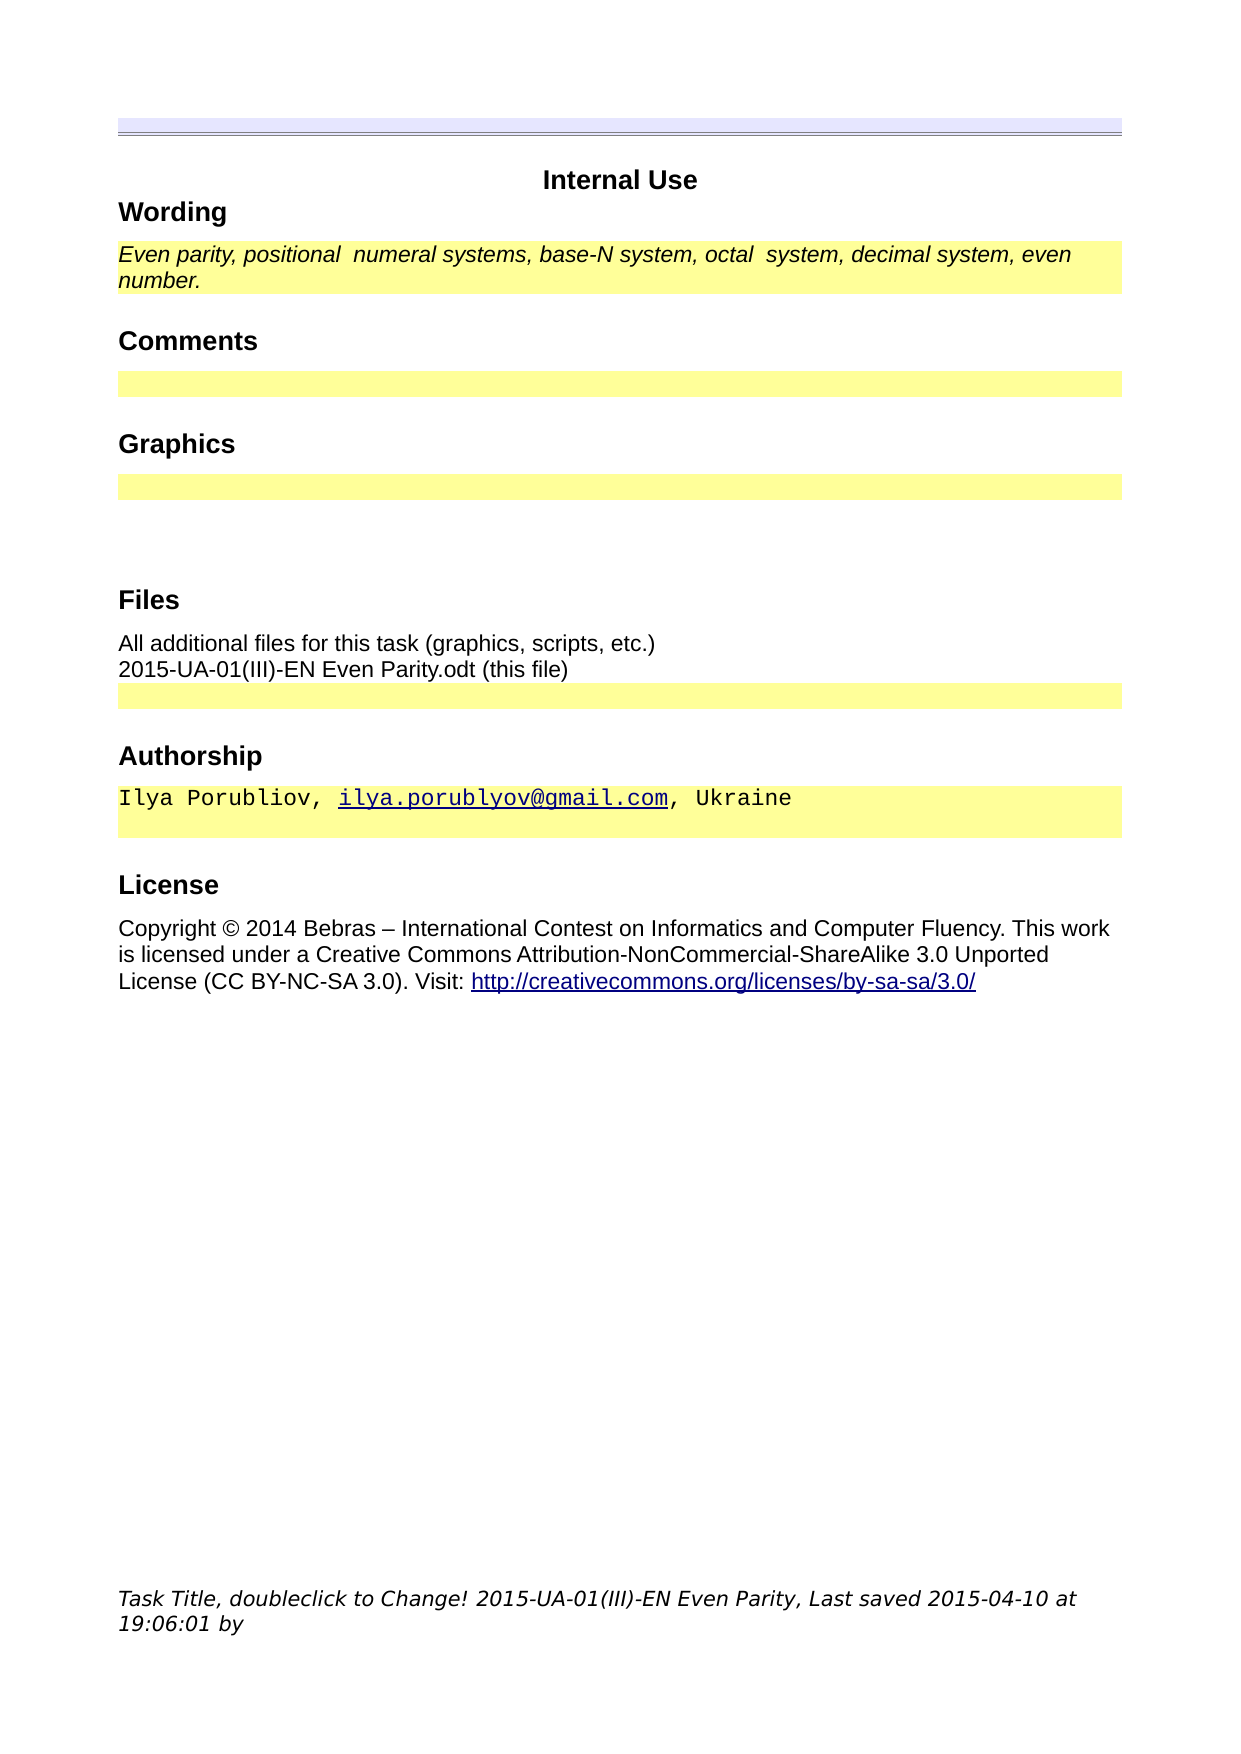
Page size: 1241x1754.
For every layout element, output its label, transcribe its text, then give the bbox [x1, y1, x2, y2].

text Copyright © 2014 Bebras – International Contest on Informatics and Computer Fluency. This work is licensed under a Creative Commons Attribution-NonCommercial-ShareAlike 3.0 Unported License (CC BY-NC-SA 3.0). Visit: http://creativecommons.org/licenses/by-sa-sa/3.0/ [118, 915, 1122, 994]
subtitle Authorship [118, 740, 1122, 771]
text Even parity, positional numeral systems, base-N system, octal system, decimal system, even number. [118, 241, 1122, 294]
subtitle Files [118, 584, 1122, 616]
text All additional files for this task (graphics, scripts, etc.) [118, 630, 1122, 656]
text 2015-UA-01(III)-EN Even Parity.odt (this file) [118, 656, 1122, 683]
subtitle Internal Use [118, 164, 1122, 196]
subtitle Graphics [118, 428, 1122, 459]
subtitle Comments [118, 325, 1122, 356]
subtitle Wording [118, 196, 1122, 227]
text Ilya Porubliov, ilya.porublyov@gmail.com, Ukraine [118, 786, 1122, 812]
subtitle License [118, 869, 1122, 901]
